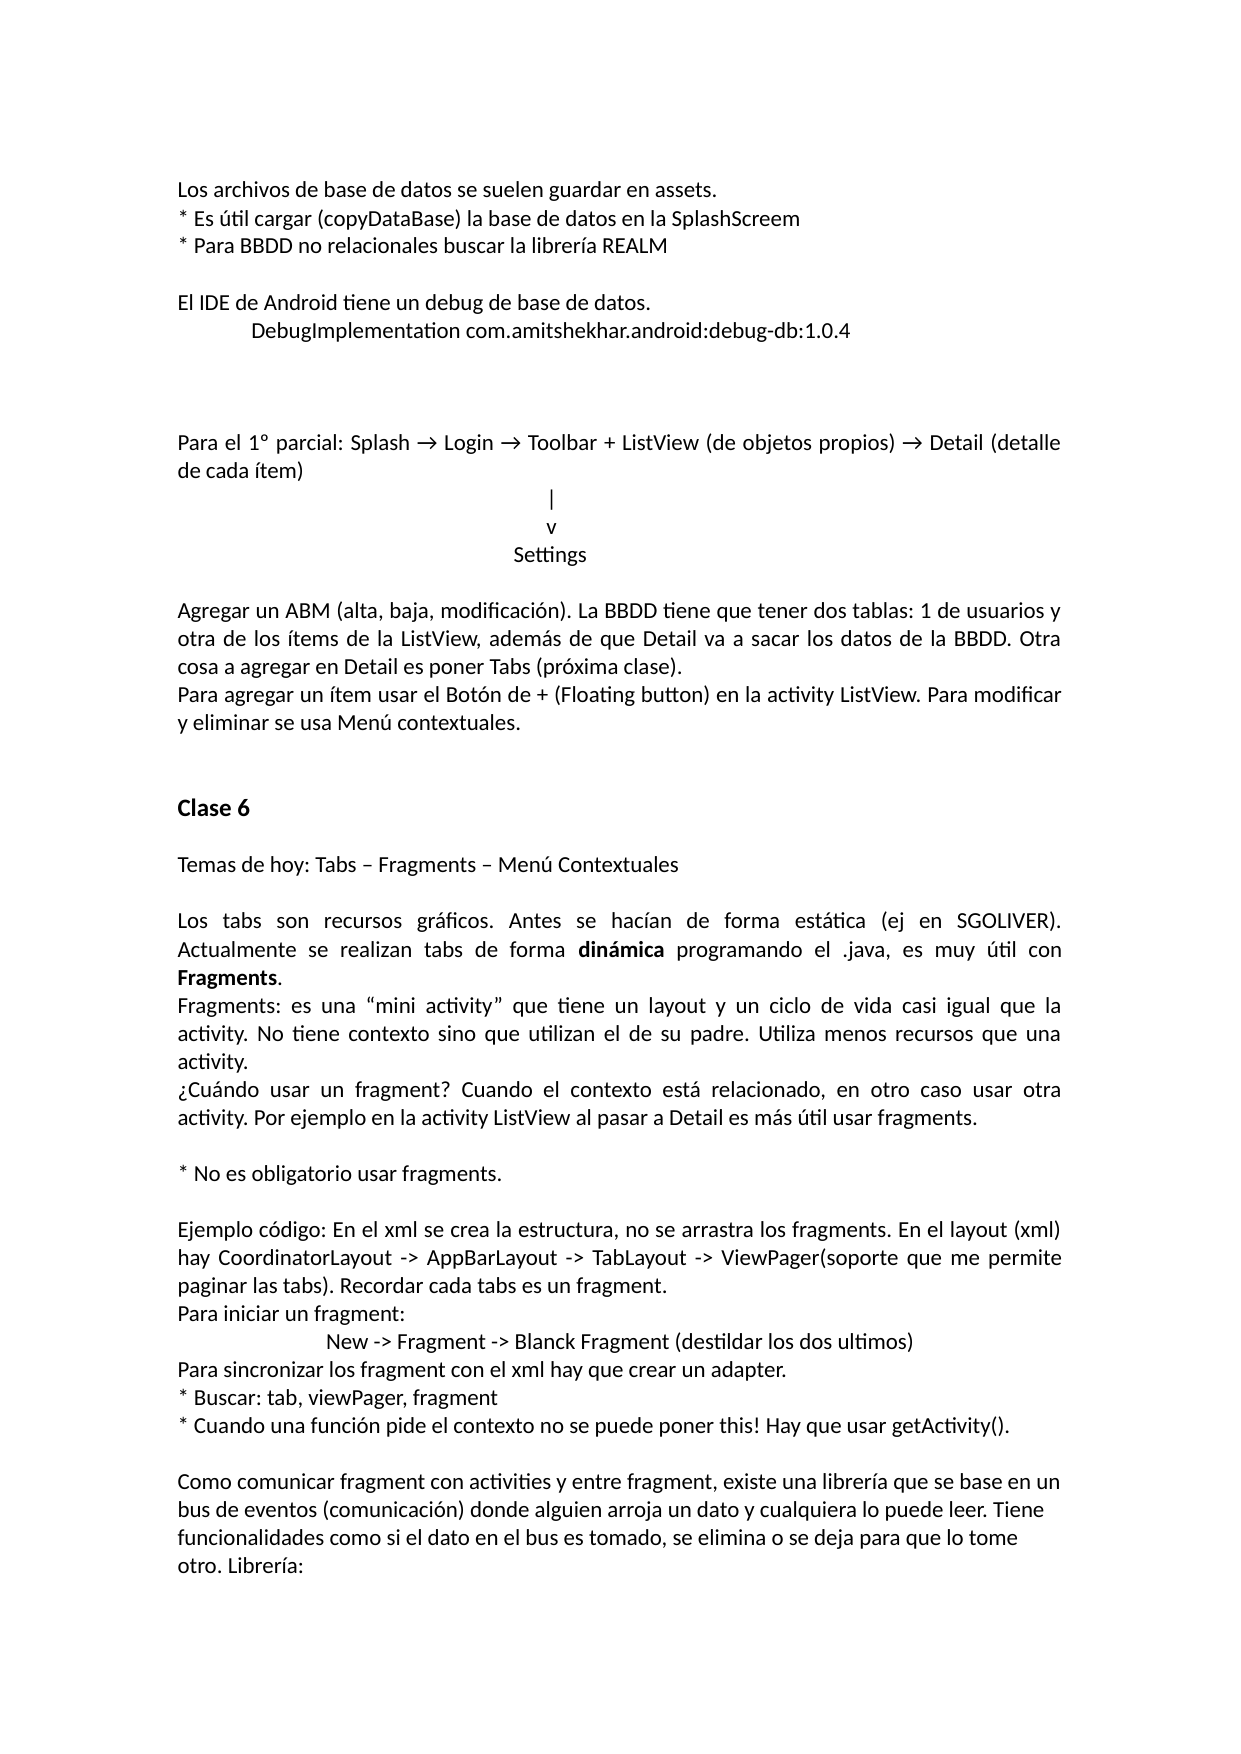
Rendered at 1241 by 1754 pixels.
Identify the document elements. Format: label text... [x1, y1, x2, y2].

text Los archivos de base de datos se suelen guardar en assets. [177, 176, 1063, 204]
text El IDE de Android tiene un debug de base de datos. [177, 288, 1063, 316]
text Como comunicar fragment con activities y entre fragment, existe una librería que se base en un bus de eventos (comunicación) donde alguien arroja un dato y cualquiera lo puede leer. Tiene funcionalidades como si el dato en el bus es tomado, se elimina o se deja para que lo tome otro. Librería: [177, 1467, 1063, 1579]
text Fragments: es una “mini activity” que tiene un layout y un ciclo de vida casi igual que la activity. No tiene contexto sino que utilizan el de su padre. Utiliza menos recursos que una activity. [177, 991, 1063, 1075]
text Agregar un ABM (alta, baja, modificación). La BBDD tiene que tener dos tablas: 1 de usuarios y otra de los ítems de la ListView, además de que Detail va a sacar los datos de la BBDD. Otra cosa a agregar en Detail es poner Tabs (próxima clase). [177, 596, 1063, 680]
text v [177, 512, 1063, 540]
text Para iniciar un fragment: [177, 1299, 1063, 1327]
text Clase 6 [177, 792, 1063, 823]
text * No es obligatorio usar fragments. [177, 1159, 1063, 1187]
text Para sincronizar los fragment con el xml hay que crear un adapter. [177, 1355, 1063, 1383]
text Para el 1º parcial: Splash → Login → Toolbar + ListView (de objetos propios) → Detail (detalle de cada ítem) [177, 428, 1063, 484]
text * Es útil cargar (copyDataBase) la base de datos en la SplashScreem [177, 204, 1063, 232]
text Los tabs son recursos gráficos. Antes se hacían de forma estática (ej en SGOLIVER). Actualmente se realizan tabs de forma dinámica programando el .java, es muy útil con Fragments. [177, 907, 1063, 991]
text Para agregar un ítem usar el Botón de + (Floating button) en la activity ListView. Para modificar y eliminar se usa Menú contextuales. [177, 680, 1063, 736]
text | [177, 484, 1063, 512]
text ¿Cuándo usar un fragment? Cuando el contexto está relacionado, en otro caso usar otra activity. Por ejemplo en la activity ListView al pasar a Detail es más útil usar fragments. [177, 1075, 1063, 1131]
text New -> Fragment -> Blanck Fragment (destildar los dos ultimos) [177, 1327, 1063, 1355]
text * Buscar: tab, viewPager, fragment [177, 1383, 1063, 1411]
text * Cuando una función pide el contexto no se puede poner this! Hay que usar getActivity(). [177, 1411, 1063, 1439]
text Ejemplo código: En el xml se crea la estructura, no se arrastra los fragments. En el layout (xml) hay CoordinatorLayout -> AppBarLayout -> TabLayout -> ViewPager(soporte que me permite paginar las tabs). Recordar cada tabs es un fragment. [177, 1215, 1063, 1299]
text DebugImplementation com.amitshekhar.android:debug-db:1.0.4 [177, 316, 1063, 344]
text * Para BBDD no relacionales buscar la librería REALM [177, 232, 1063, 260]
text Temas de hoy: Tabs – Fragments – Menú Contextuales [177, 851, 1063, 879]
text Settings [177, 540, 1063, 568]
